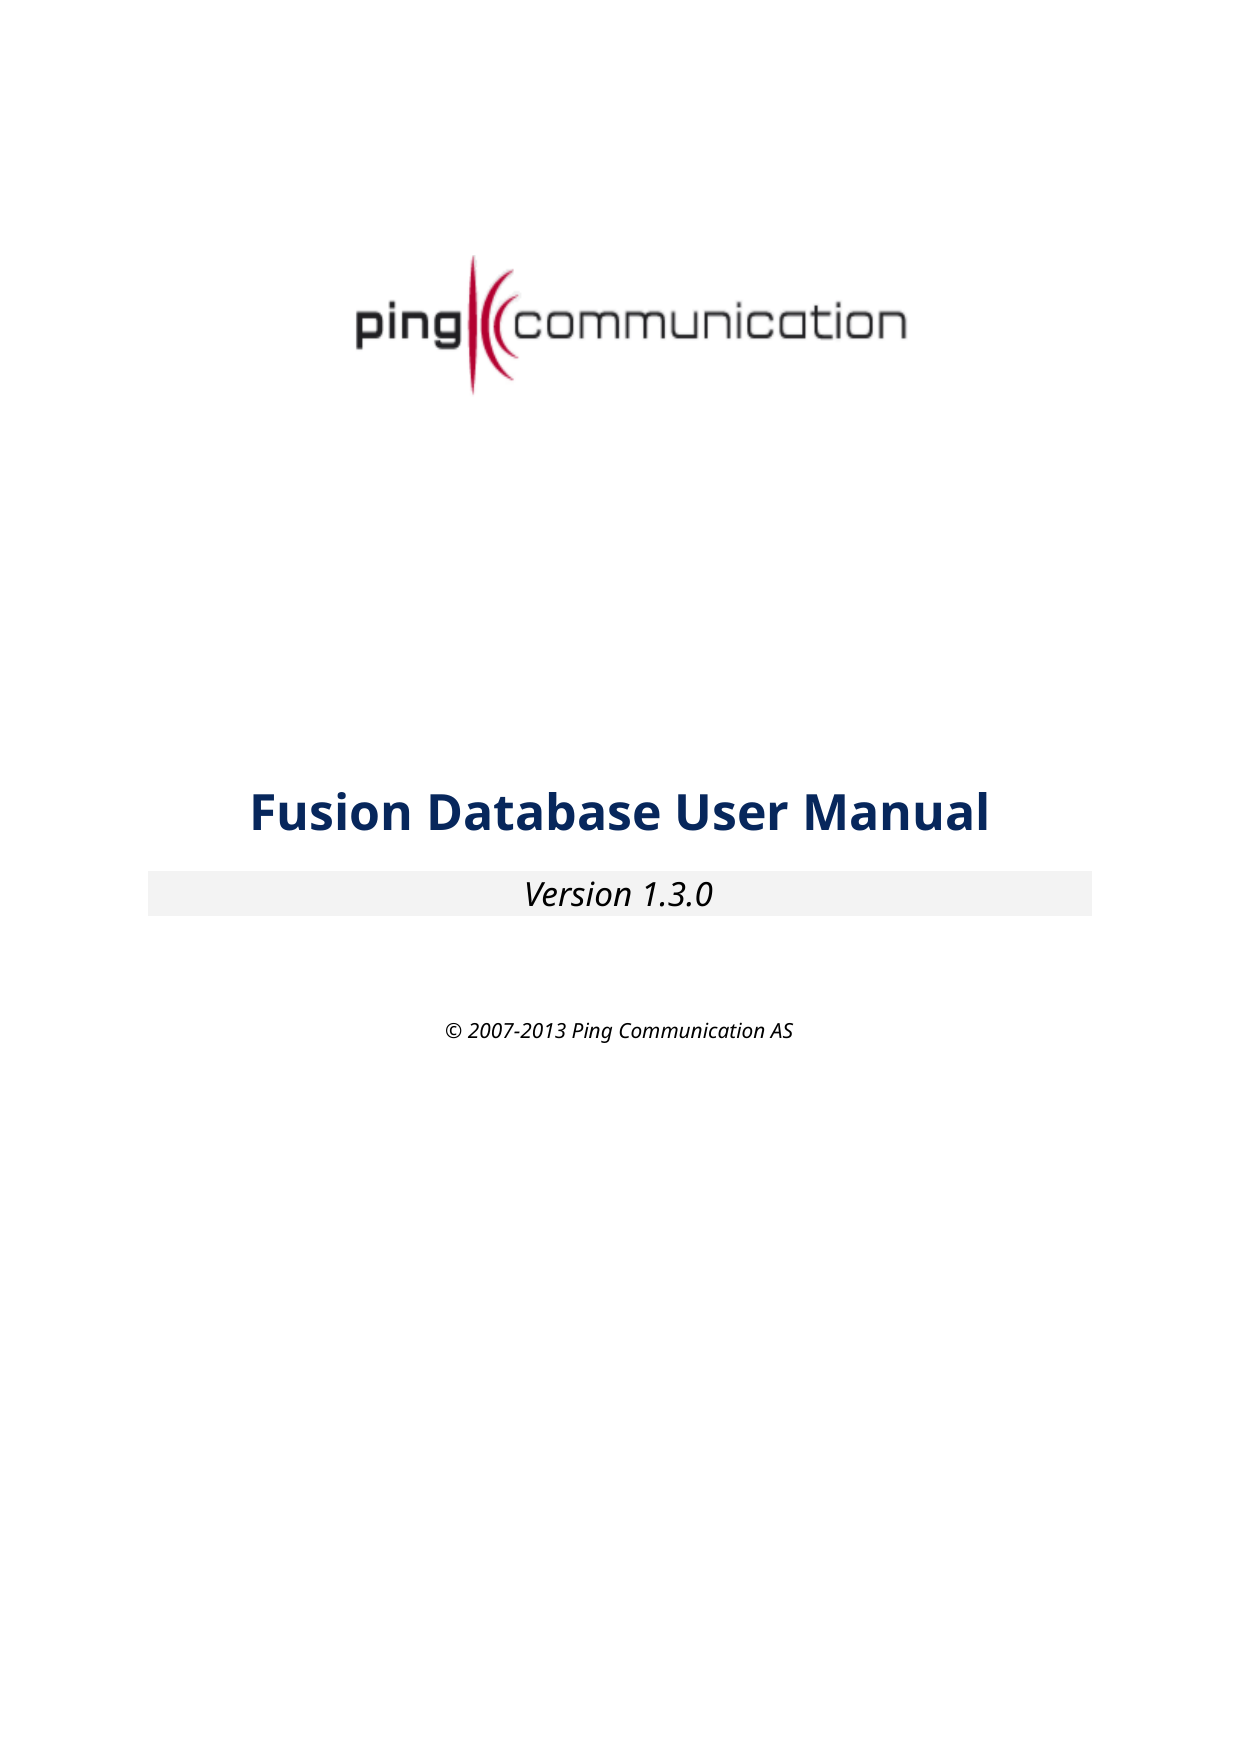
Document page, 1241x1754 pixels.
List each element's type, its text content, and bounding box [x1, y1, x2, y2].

title Fusion Database User Manual [148, 777, 1092, 846]
picture [355, 255, 908, 397]
text © 2007-2013 Ping Communication AS [148, 1017, 1092, 1045]
text Version 1.3.0 [148, 871, 1092, 916]
